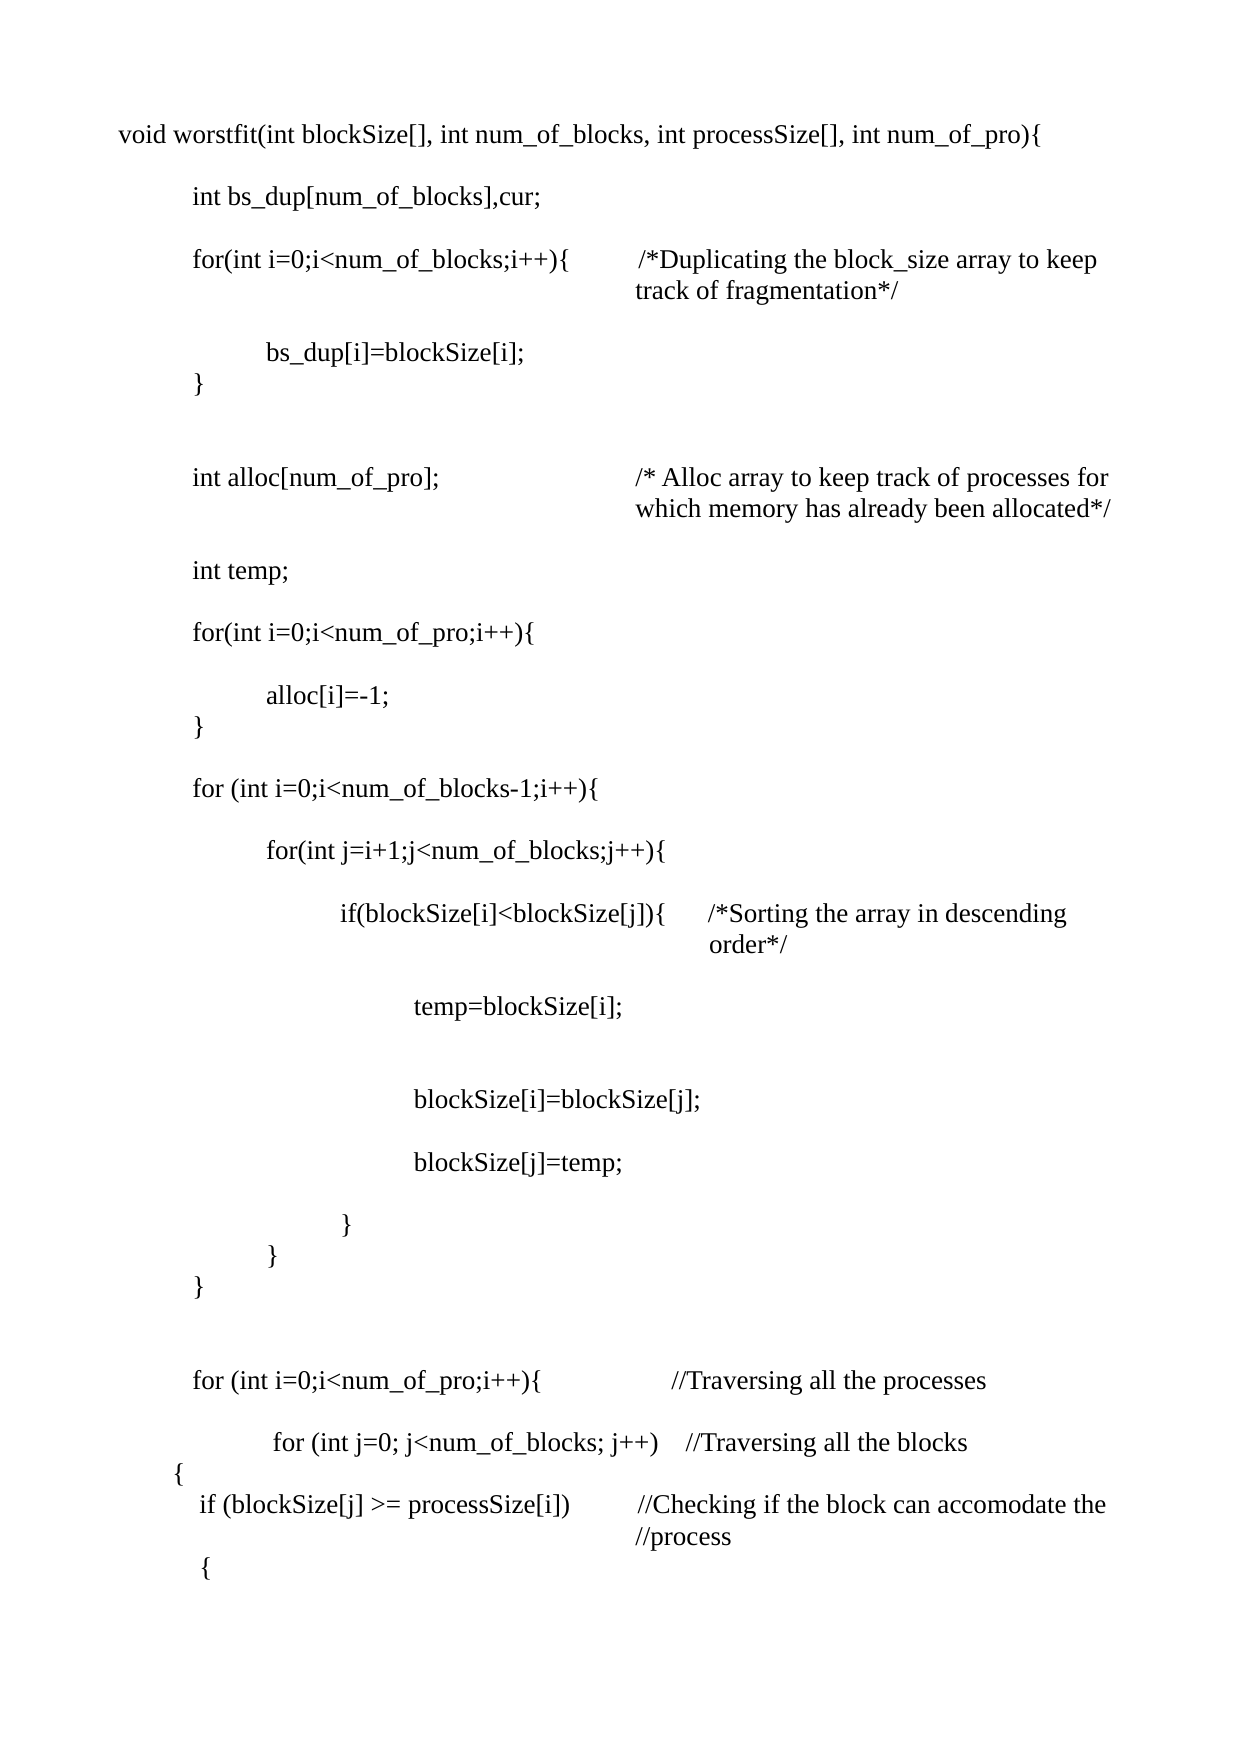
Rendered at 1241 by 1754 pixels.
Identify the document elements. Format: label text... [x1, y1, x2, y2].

text } [118, 1239, 1122, 1271]
text void worstfit(int blockSize[], int num_of_blocks, int processSize[], int num_of_pro){ [118, 118, 1122, 149]
text } [118, 710, 1122, 741]
text { [118, 1551, 1122, 1582]
text blockSize[j]=temp; [118, 1146, 1122, 1177]
text int temp; [118, 554, 1122, 585]
text if (blockSize[j] >= processSize[i]) //Checking if the block can accomodate the //process [118, 1488, 1122, 1551]
text for(int j=i+1;j<num_of_blocks;j++){ [118, 834, 1122, 866]
text for (int i=0;i<num_of_blocks-1;i++){ [118, 772, 1122, 803]
text for(int i=0;i<num_of_pro;i++){ [118, 616, 1122, 648]
text alloc[i]=-1; [118, 679, 1122, 710]
text } [118, 1271, 1122, 1302]
text bs_dup[i]=blockSize[i]; [118, 336, 1122, 367]
text int alloc[num_of_pro]; /* Alloc array to keep track of processes for which memory has already been allocated*/ [118, 461, 1122, 523]
text if(blockSize[i]<blockSize[j]){ /*Sorting the array in descending order*/ [118, 897, 1122, 959]
text for (int i=0;i<num_of_pro;i++){ //Traversing all the processes [118, 1364, 1122, 1395]
text } [118, 1208, 1122, 1239]
text { [118, 1457, 1122, 1488]
text } [118, 367, 1122, 398]
text temp=blockSize[i]; [118, 990, 1122, 1021]
text for(int i=0;i<num_of_blocks;i++){ /*Duplicating the block_size array to keep track of fragmentation*/ [118, 243, 1122, 305]
text blockSize[i]=blockSize[j]; [118, 1084, 1122, 1115]
text for (int j=0; j<num_of_blocks; j++) //Traversing all the blocks [118, 1426, 1122, 1457]
text int bs_dup[num_of_blocks],cur; [118, 180, 1122, 212]
